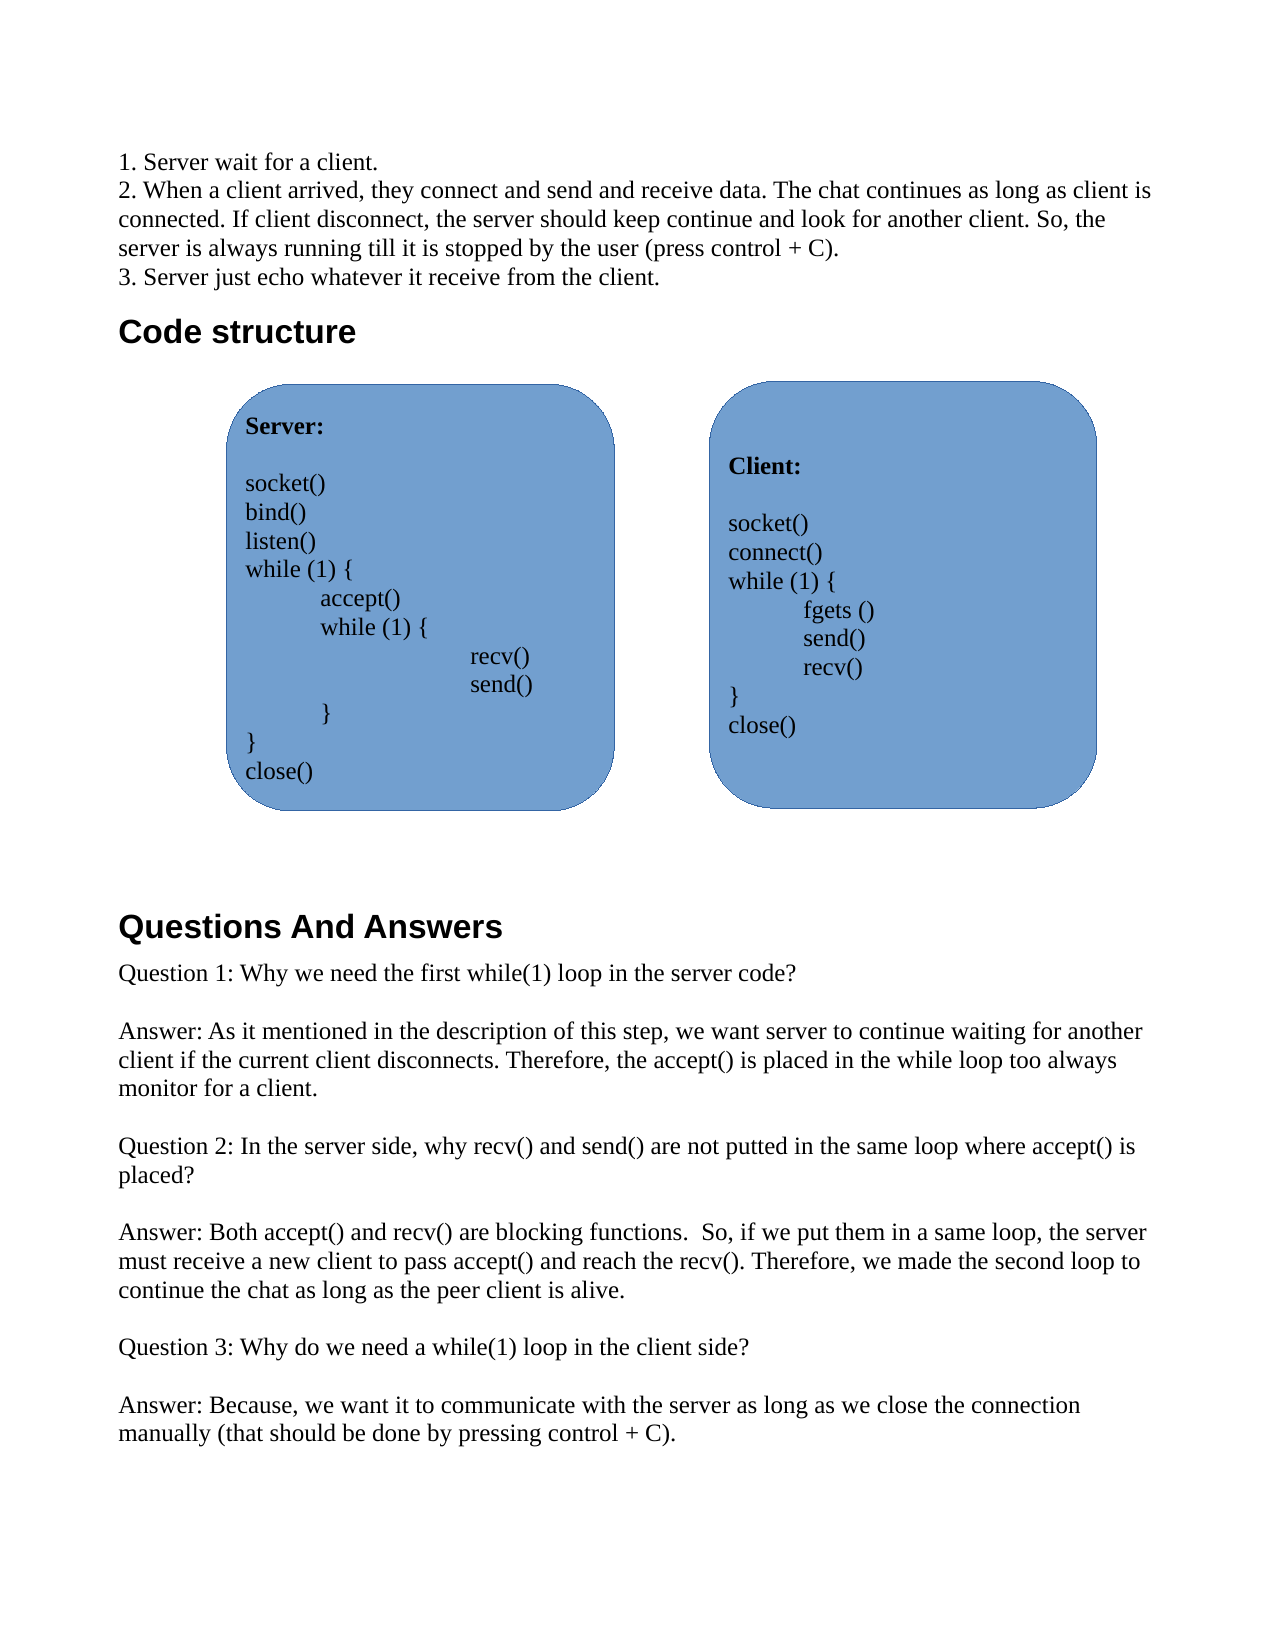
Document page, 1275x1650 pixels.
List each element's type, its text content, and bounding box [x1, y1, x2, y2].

subtitle Questions And Answers [118, 907, 1157, 946]
text Question 2: In the server side, why recv() and send() are not putted in the same loop where accept() is placed? [118, 1131, 1157, 1188]
subtitle Code structure [118, 311, 1157, 350]
text Answer: Both accept() and recv() are blocking functions. So, if we put them in a same loop, the server must receive a new client to pass accept() and reach the recv(). Therefore, we made the second loop to continue the chat as long as the peer client is alive. [118, 1217, 1157, 1303]
text Question 1: Why we need the first while(1) loop in the server code? [118, 958, 1157, 987]
text Answer: As it mentioned in the description of this step, we want server to continue waiting for another client if the current client disconnects. Therefore, the accept() is placed in the while loop too always monitor for a client. [118, 1016, 1157, 1102]
text 2. When a client arrived, they connect and send and receive data. The chat continues as long as client is connected. If client disconnect, the server should keep continue and look for another client. So, the server is always running till it is stopped by the user (press control + C). [118, 176, 1157, 262]
text Question 3: Why do we need a while(1) loop in the client side? [118, 1332, 1157, 1361]
text 3. Server just echo whatever it receive from the client. [118, 262, 1157, 291]
text Answer: Because, we want it to communicate with the server as long as we close the connection manually (that should be done by pressing control + C). [118, 1390, 1157, 1447]
text 1. Server wait for a client. [118, 147, 1157, 176]
